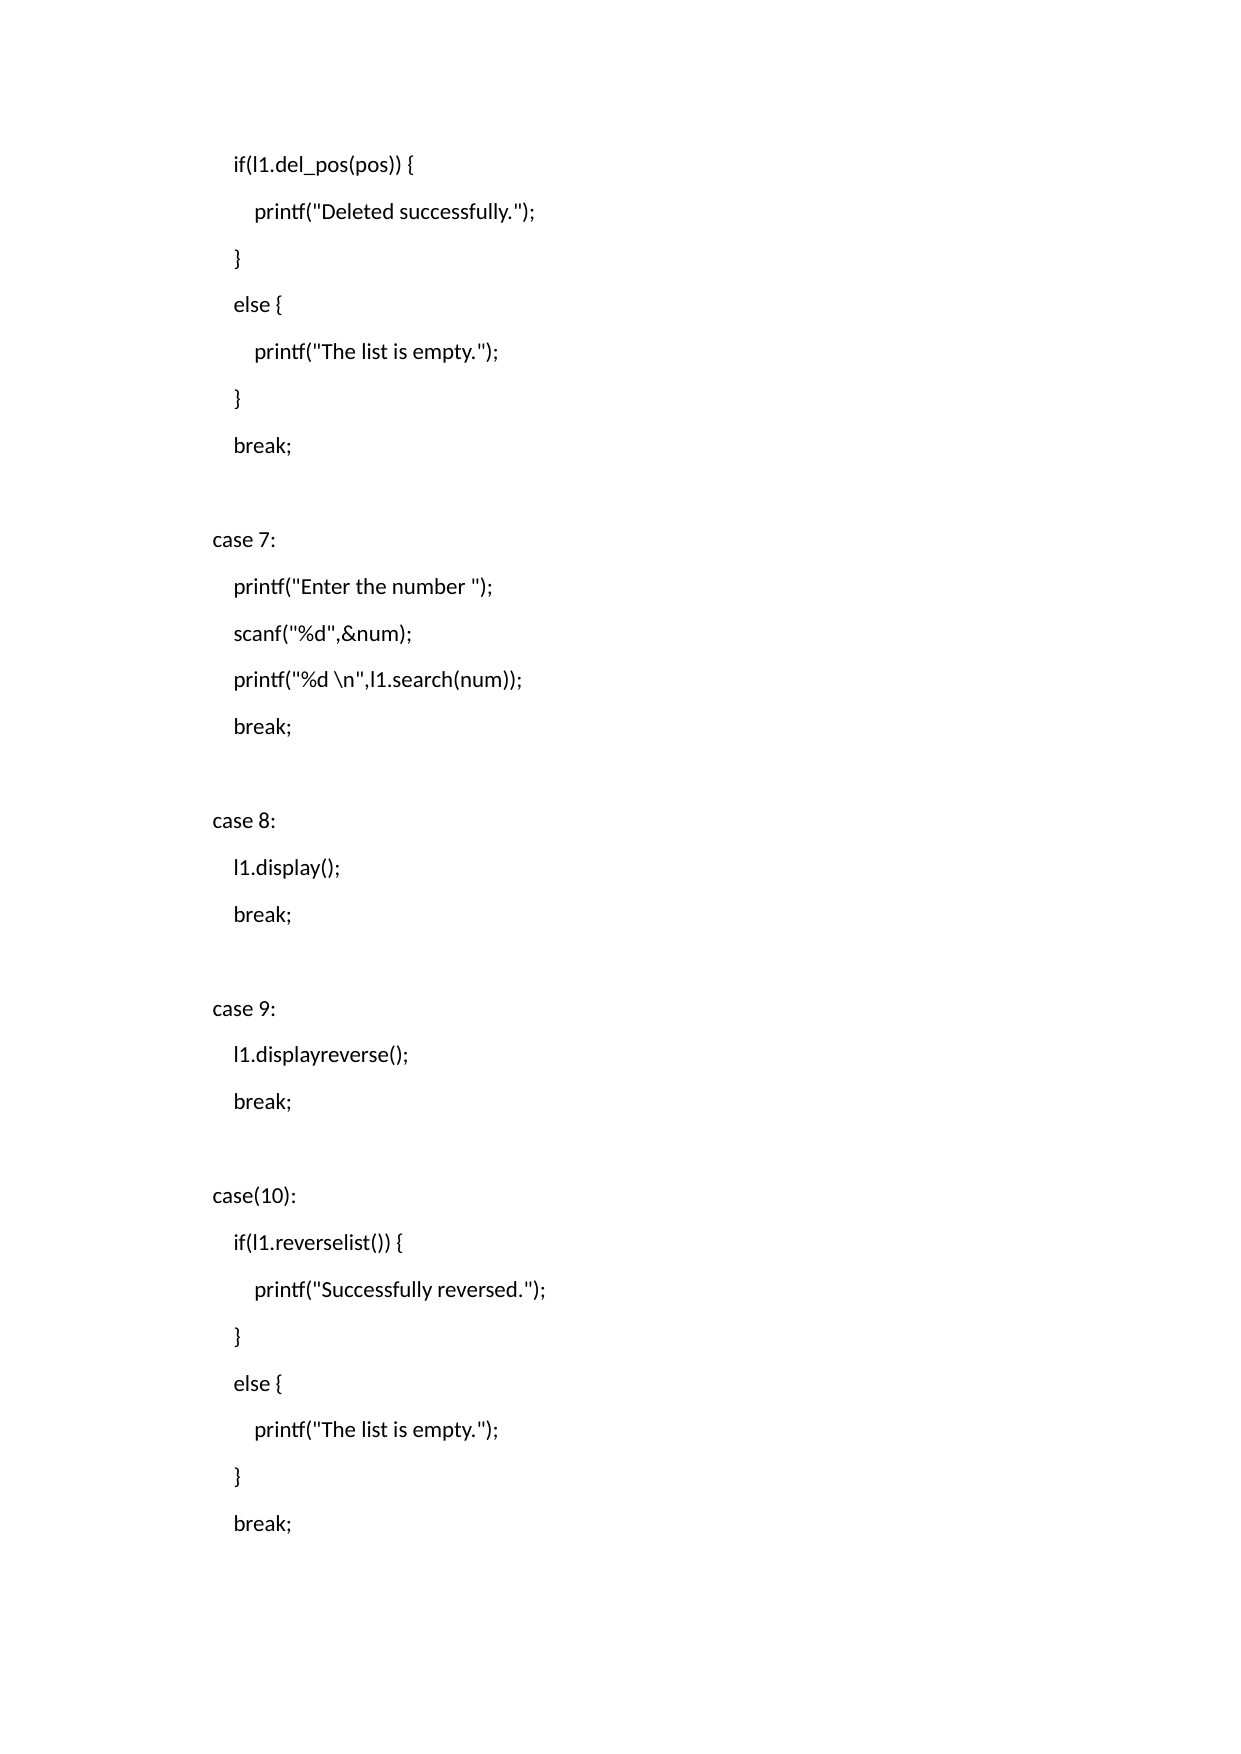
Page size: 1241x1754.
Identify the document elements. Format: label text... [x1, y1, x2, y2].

text else { [150, 291, 1090, 319]
text printf("%d \n",l1.search(num)); [150, 666, 1090, 694]
text } [150, 1462, 1090, 1491]
text break; [150, 1087, 1090, 1116]
text l1.displayreverse(); [150, 1041, 1090, 1069]
text break; [150, 1509, 1090, 1537]
text } [150, 384, 1090, 412]
text printf("Enter the number "); [150, 572, 1090, 600]
text printf("The list is empty."); [150, 337, 1090, 366]
text if(l1.del_pos(pos)) { [150, 150, 1090, 178]
text } [150, 244, 1090, 272]
text scanf("%d",&num); [150, 619, 1090, 647]
text case(10): [150, 1181, 1090, 1209]
text break; [150, 431, 1090, 459]
text break; [150, 712, 1090, 741]
text if(l1.reverselist()) { [150, 1228, 1090, 1256]
text printf("Deleted successfully."); [150, 197, 1090, 225]
text else { [150, 1369, 1090, 1397]
text l1.display(); [150, 853, 1090, 881]
text printf("The list is empty."); [150, 1416, 1090, 1444]
text break; [150, 900, 1090, 928]
text printf("Successfully reversed."); [150, 1275, 1090, 1303]
text } [150, 1322, 1090, 1350]
text case 8: [150, 806, 1090, 834]
text case 7: [150, 525, 1090, 553]
text case 9: [150, 994, 1090, 1022]
